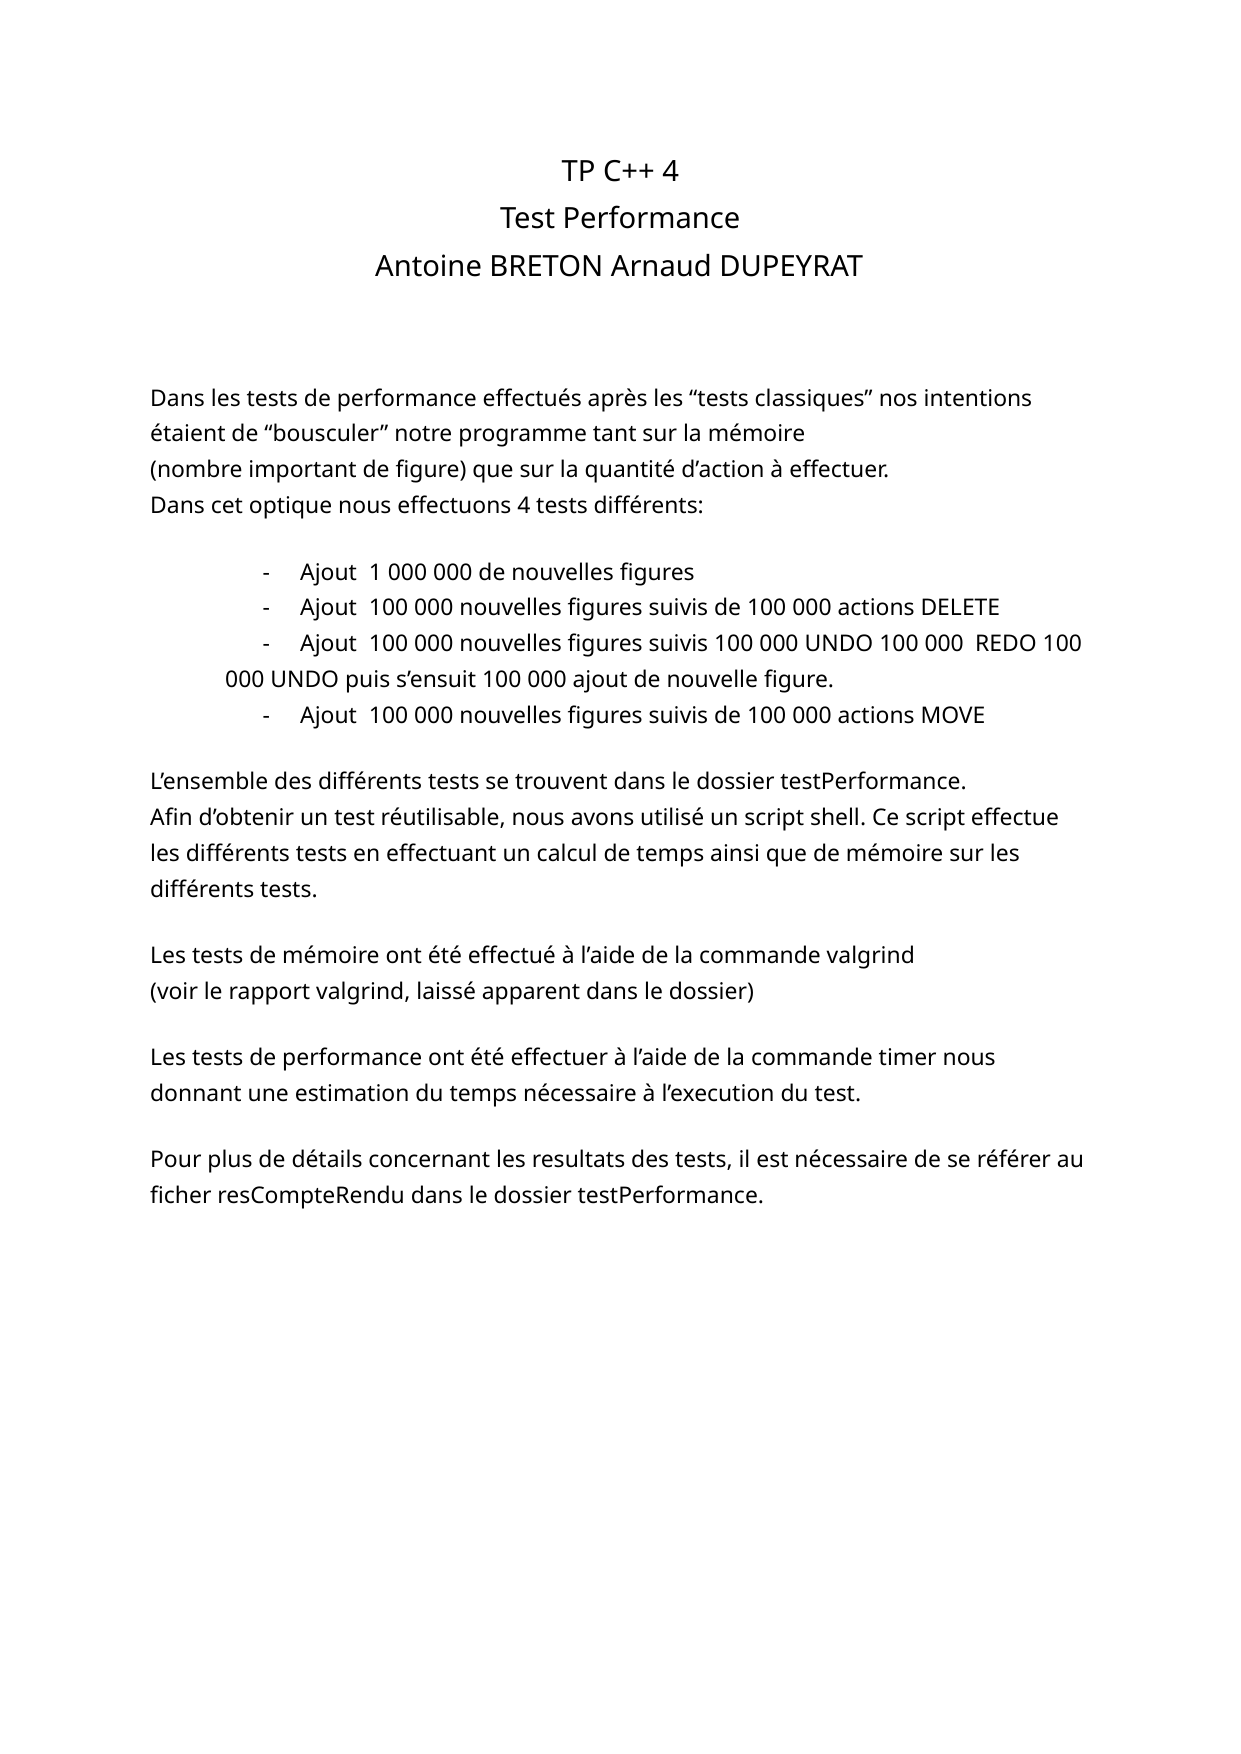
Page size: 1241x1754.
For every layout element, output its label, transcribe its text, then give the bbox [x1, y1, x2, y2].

text Les tests de performance ont été effectuer à l’aide de la commande timer nous donnant une estimation du temps nécessaire à l’execution du test. [150, 1041, 1090, 1108]
text Test Performance [150, 198, 1090, 237]
list Ajout 100 000 nouvelles figures suivis de 100 000 actions MOVE [225, 699, 1090, 730]
text (voir le rapport valgrind, laissé apparent dans le dossier) [150, 975, 1090, 1006]
text Afin d’obtenir un test réutilisable, nous avons utilisé un script shell. Ce script effectue les différents tests en effectuant un calcul de temps ainsi que de mémoire sur les différents tests. [150, 801, 1090, 904]
text Les tests de mémoire ont été effectué à l’aide de la commande valgrind [150, 939, 1090, 971]
list Ajout 100 000 nouvelles figures suivis de 100 000 actions DELETE [225, 591, 1090, 623]
text TP C++ 4 [150, 150, 1090, 190]
text Antoine BRETON Arnaud DUPEYRAT [300, 245, 1090, 285]
text L’ensemble des différents tests se trouvent dans le dossier testPerformance. [150, 765, 1090, 797]
text Dans les tests de performance effectués après les “tests classiques” nos intentions étaient de “bousculer” notre programme tant sur la mémoire [150, 381, 1090, 449]
list Ajout 100 000 nouvelles figures suivis 100 000 UNDO 100 000 REDO 100 000 UNDO puis s’ensuit 100 000 ajout de nouvelle figure. [225, 627, 1090, 694]
text Dans cet optique nous effectuons 4 tests différents: [150, 489, 1090, 521]
list Ajout 1 000 000 de nouvelles figures [225, 555, 1090, 587]
text Pour plus de détails concernant les resultats des tests, il est nécessaire de se référer au ficher resCompteRendu dans le dossier testPerformance. [150, 1143, 1090, 1211]
text (nombre important de figure) que sur la quantité d’action à effectuer. [150, 453, 1090, 484]
